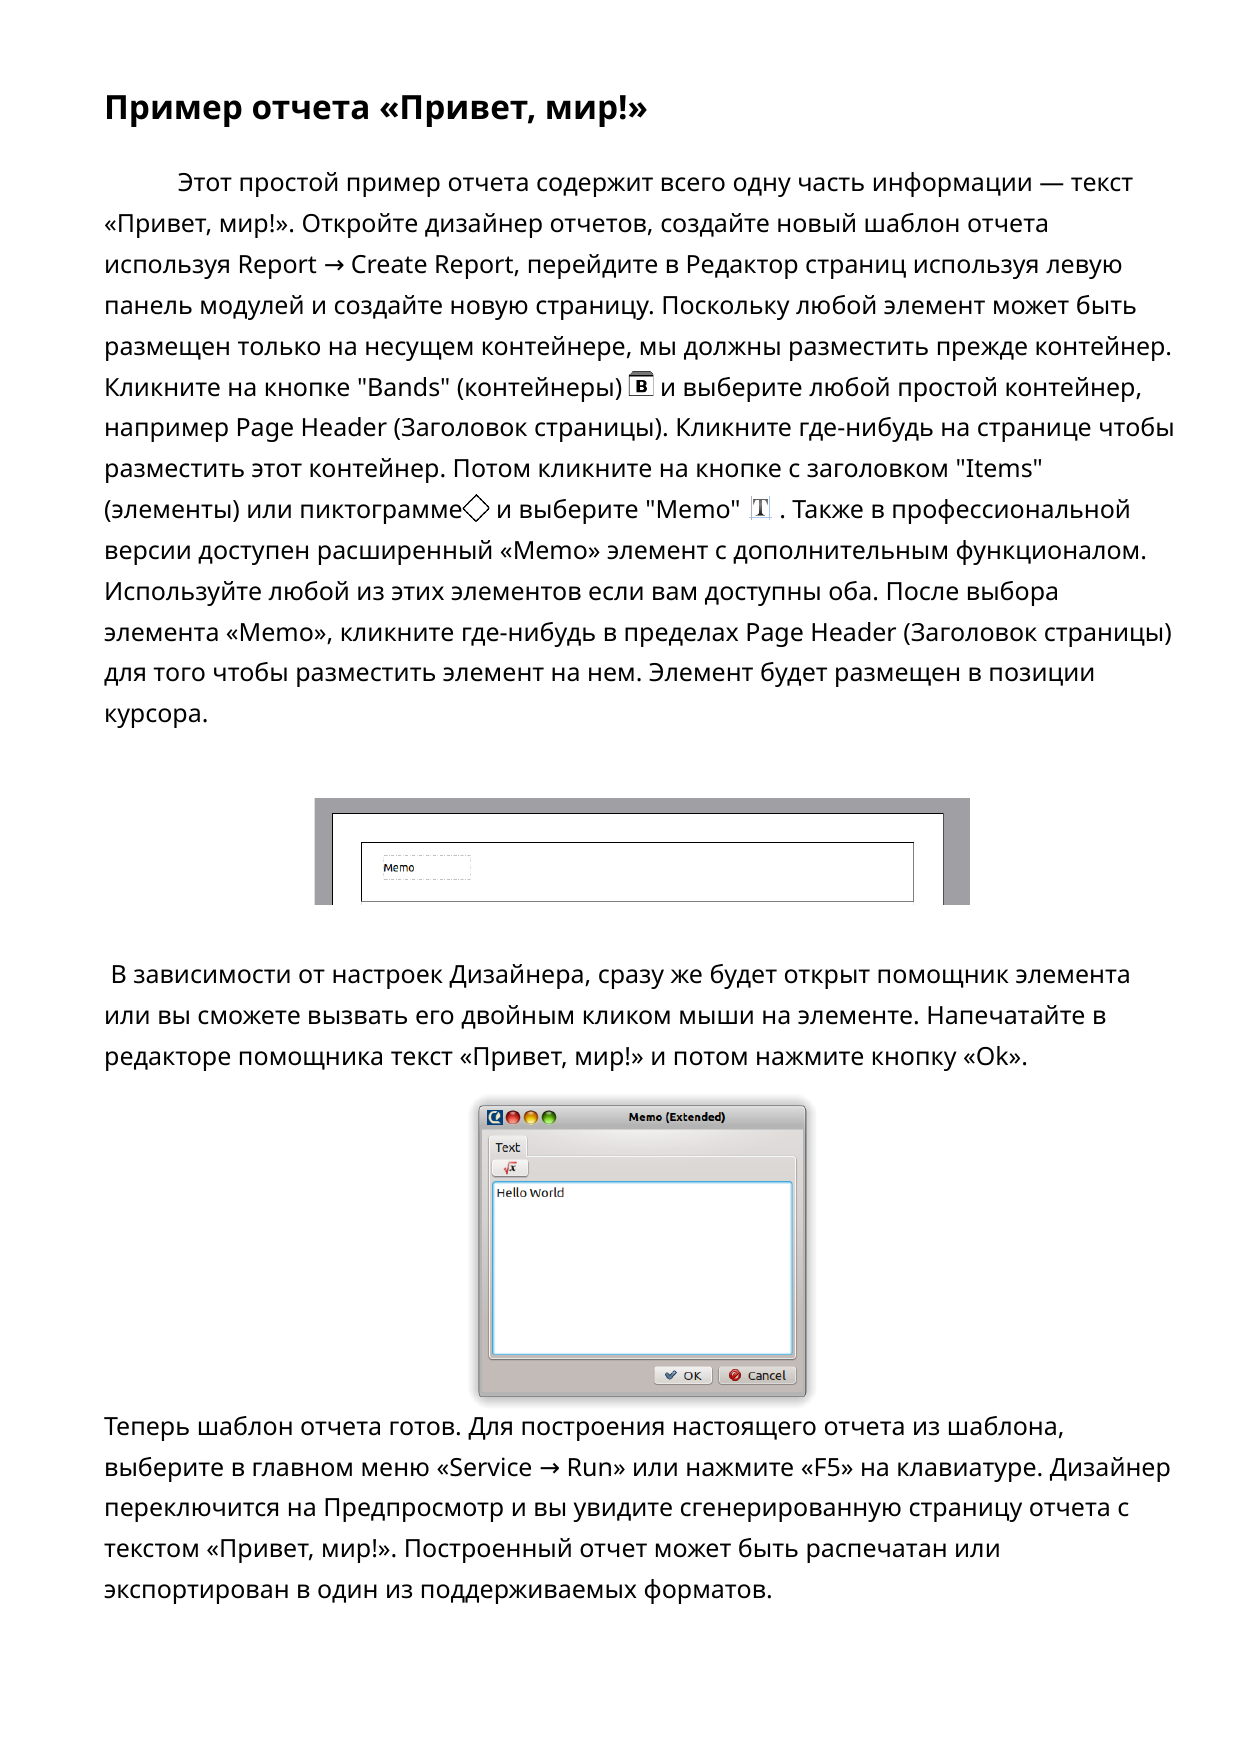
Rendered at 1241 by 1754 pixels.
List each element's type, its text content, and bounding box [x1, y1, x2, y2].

text В зависимости от настроек Дизайнера, сразу же будет открыт помощник элемента или вы сможете вызвать его двойным кликом мыши на элементе. Напечатайте в редакторе помощника текст «Привет, мир!» и потом нажмите кнопку «Ok». [104, 751, 1181, 1072]
picture [314, 798, 970, 905]
picture [467, 1093, 817, 1409]
text Теперь шаблон отчета готов. Для построения настоящего отчета из шаблона, выберите в главном меню «Service → Run» или нажмите «F5» на клавиатуре. Дизайнер переключится на Предпросмотр и вы увидите сгенерированную страницу отчета с текстом «Привет, мир!». Построенный отчет может быть распечатан или экспортирован в один из поддерживаемых форматов. [104, 1408, 1181, 1606]
picture [747, 495, 773, 521]
picture [628, 371, 654, 396]
picture [462, 494, 490, 522]
subtitle Пример отчета «Привет, мир!» [104, 83, 1181, 129]
text Этот простой пример отчета содержит всего одну часть информации — текст «Привет, мир!». Откройте дизайнер отчетов, создайте новый шаблон отчета используя Report → Create Report, перейдите в Редактор страниц используя левую панель модулей и создайте новую страницу. Поскольку любой элемент может быть размещен только на несущем контейнере, мы должны разместить прежде контейнер. Кликните на кнопке "Bands" (контейнеры) и выберите любой простой контейнер, например Page Header (Заголовок страницы). Кликните где-нибудь на странице чтобы разместить этот контейнер. Потом кликните на кнопке с заголовком "Items" (элементы) или пиктограмме и выберите "Memo" . Также в профессиональной версии доступен расширенный «Memo» элемент с дополнительным функционалом. Используйте любой из этих элементов если вам доступны оба. После выбора элемента «Memo», кликните где-нибудь в пределах Page Header (Заголовок страницы) для того чтобы разместить элемент на нем. Элемент будет размещен в позиции курсора. [104, 165, 1181, 730]
